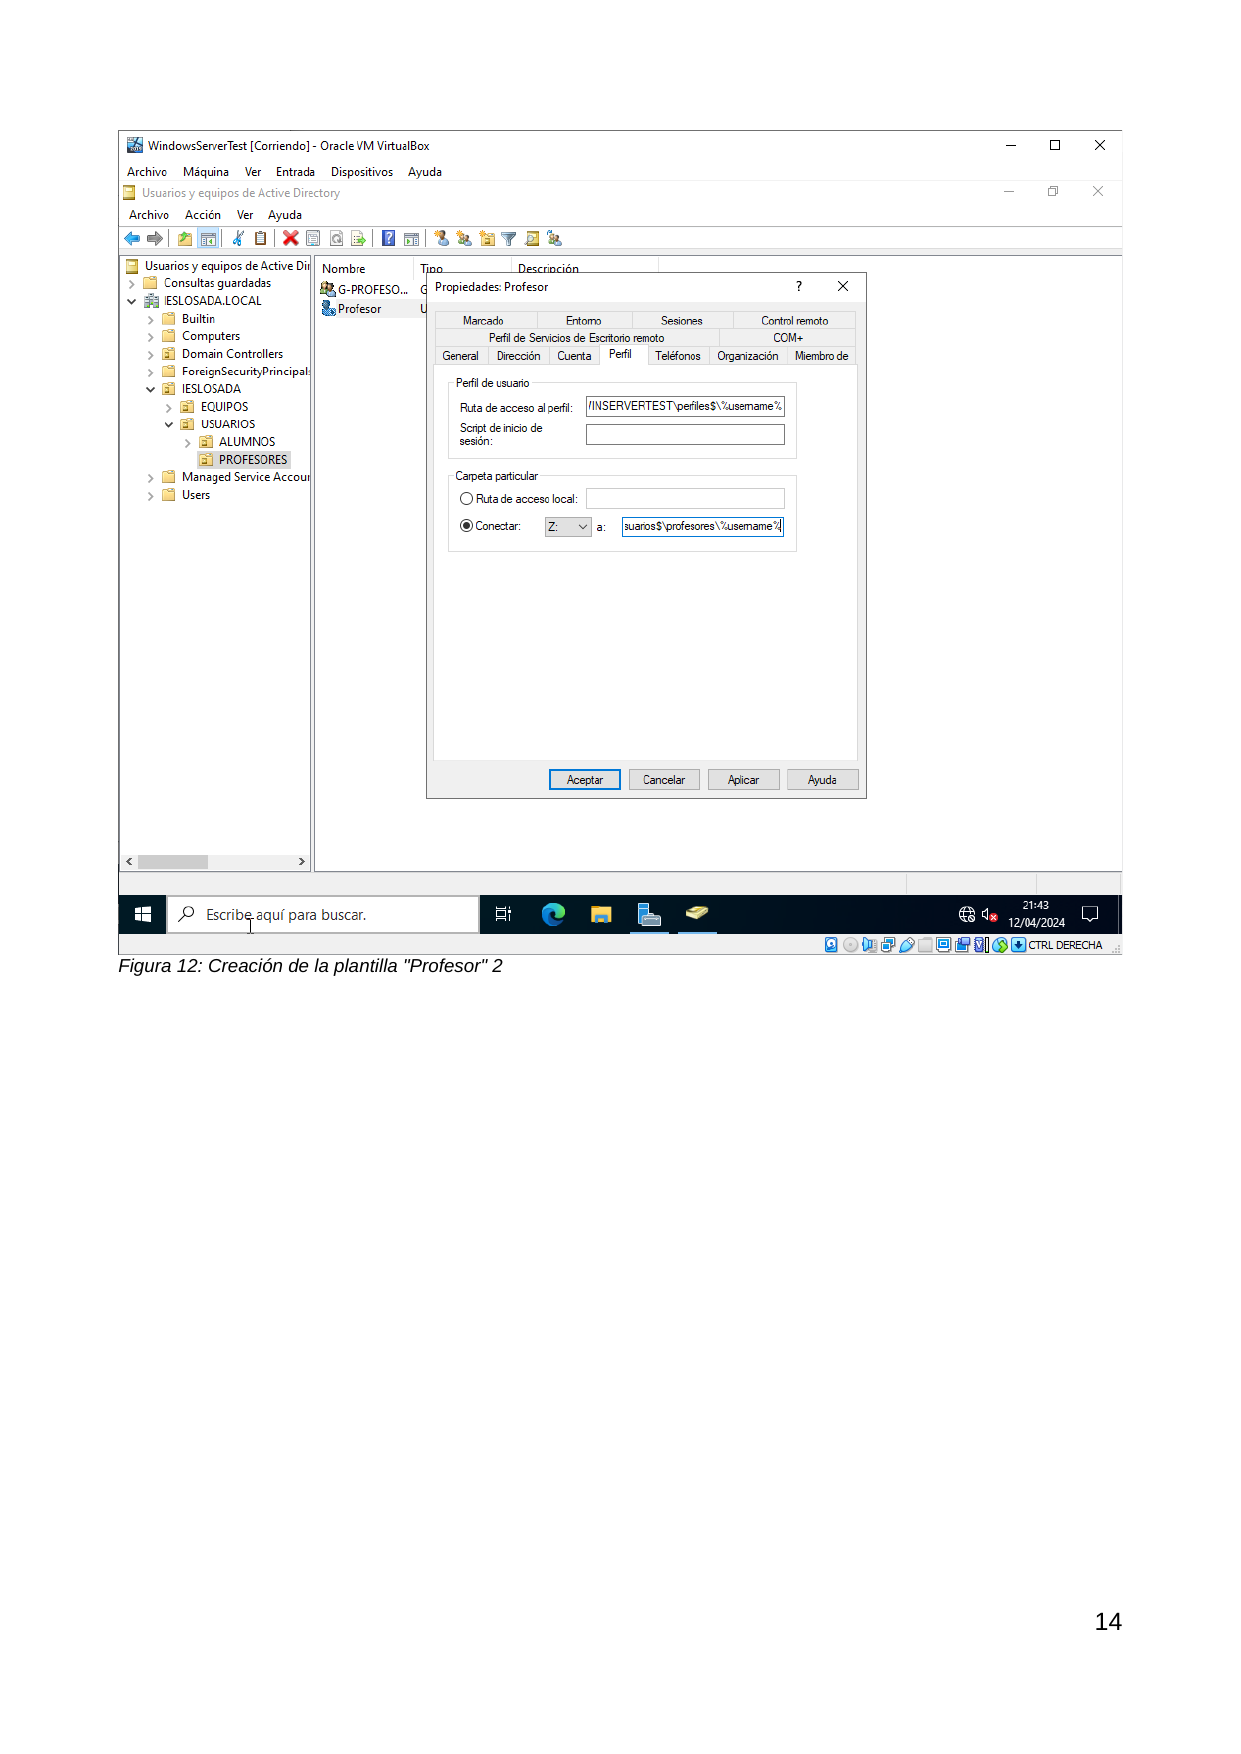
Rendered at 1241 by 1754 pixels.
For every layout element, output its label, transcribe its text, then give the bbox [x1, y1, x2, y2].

text Figura 12: Creación de la plantilla "Profesor" 2 [118, 955, 1122, 976]
picture [118, 130, 1123, 955]
